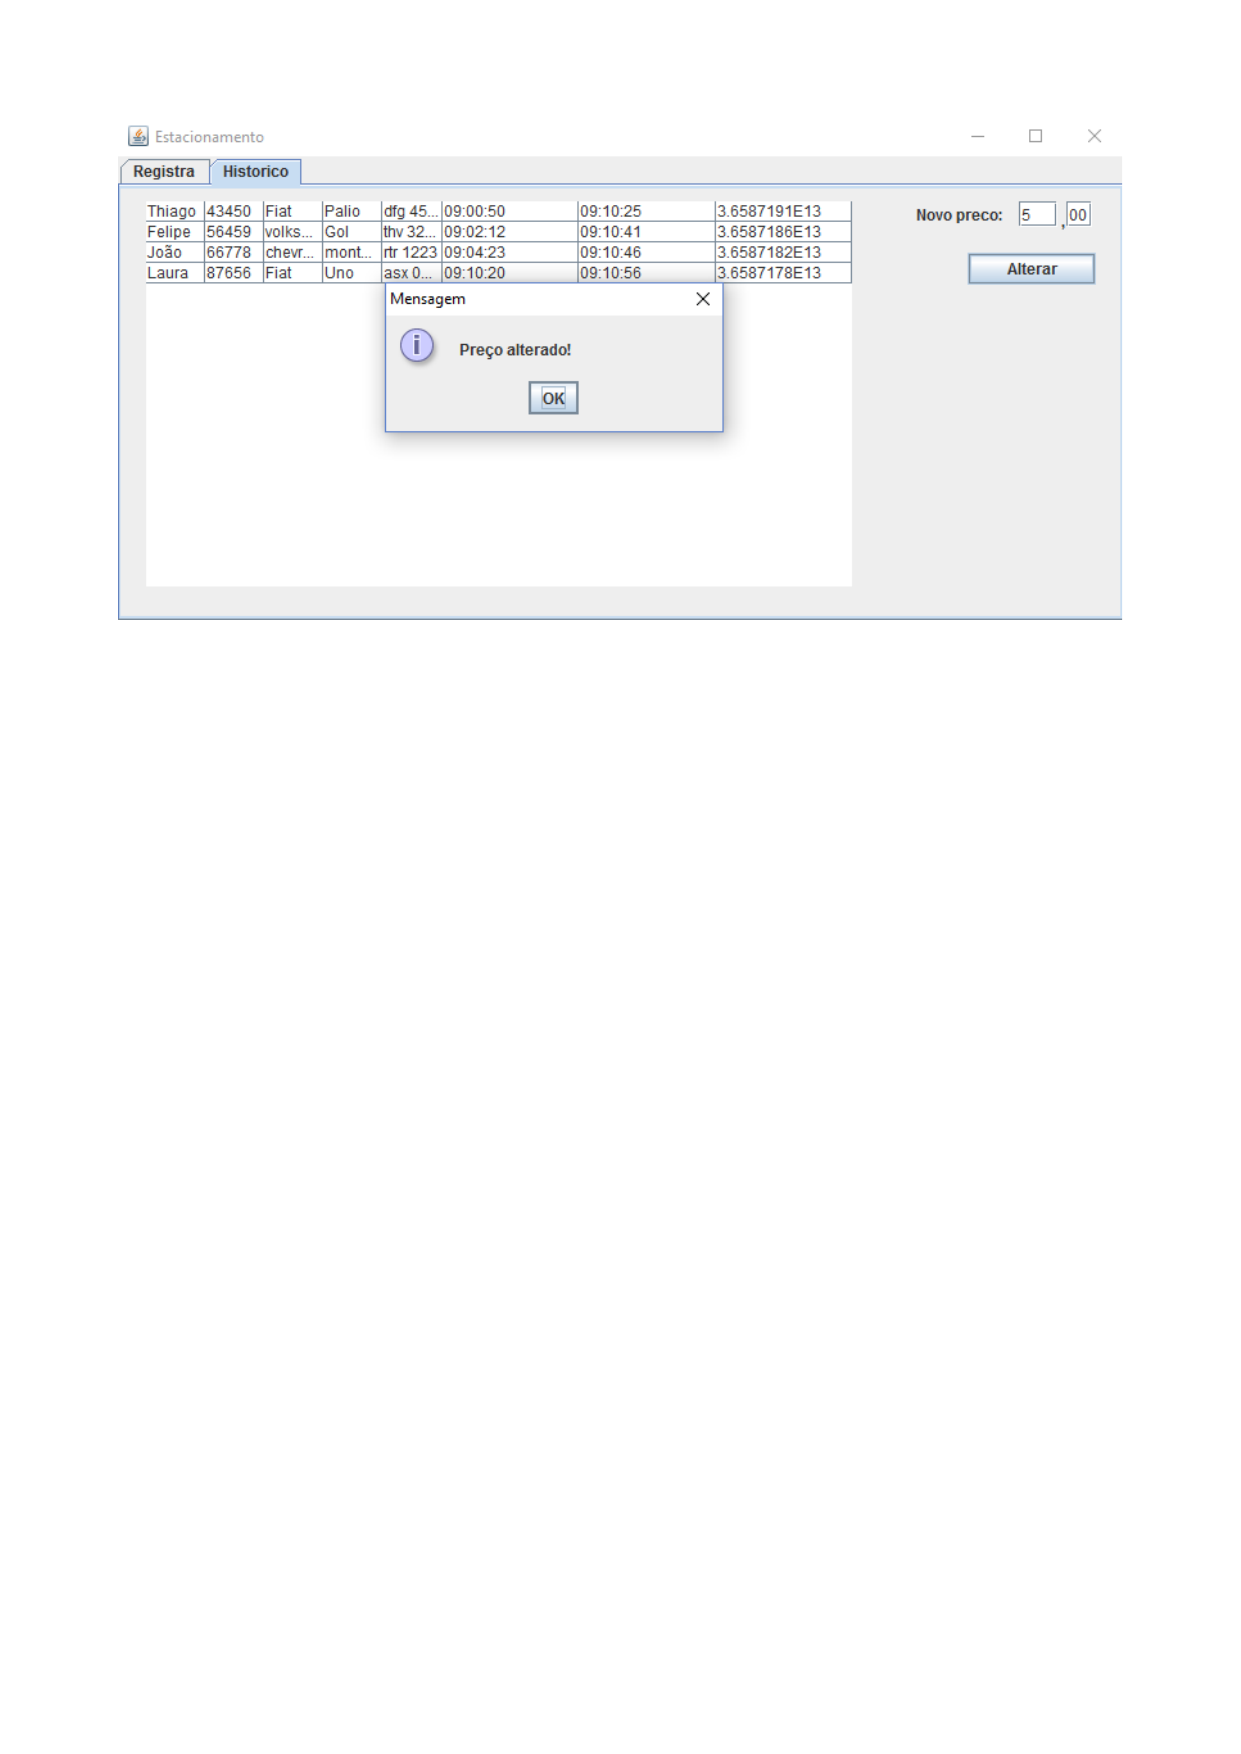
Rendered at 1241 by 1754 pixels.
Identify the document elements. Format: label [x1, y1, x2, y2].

picture [118, 118, 1123, 620]
